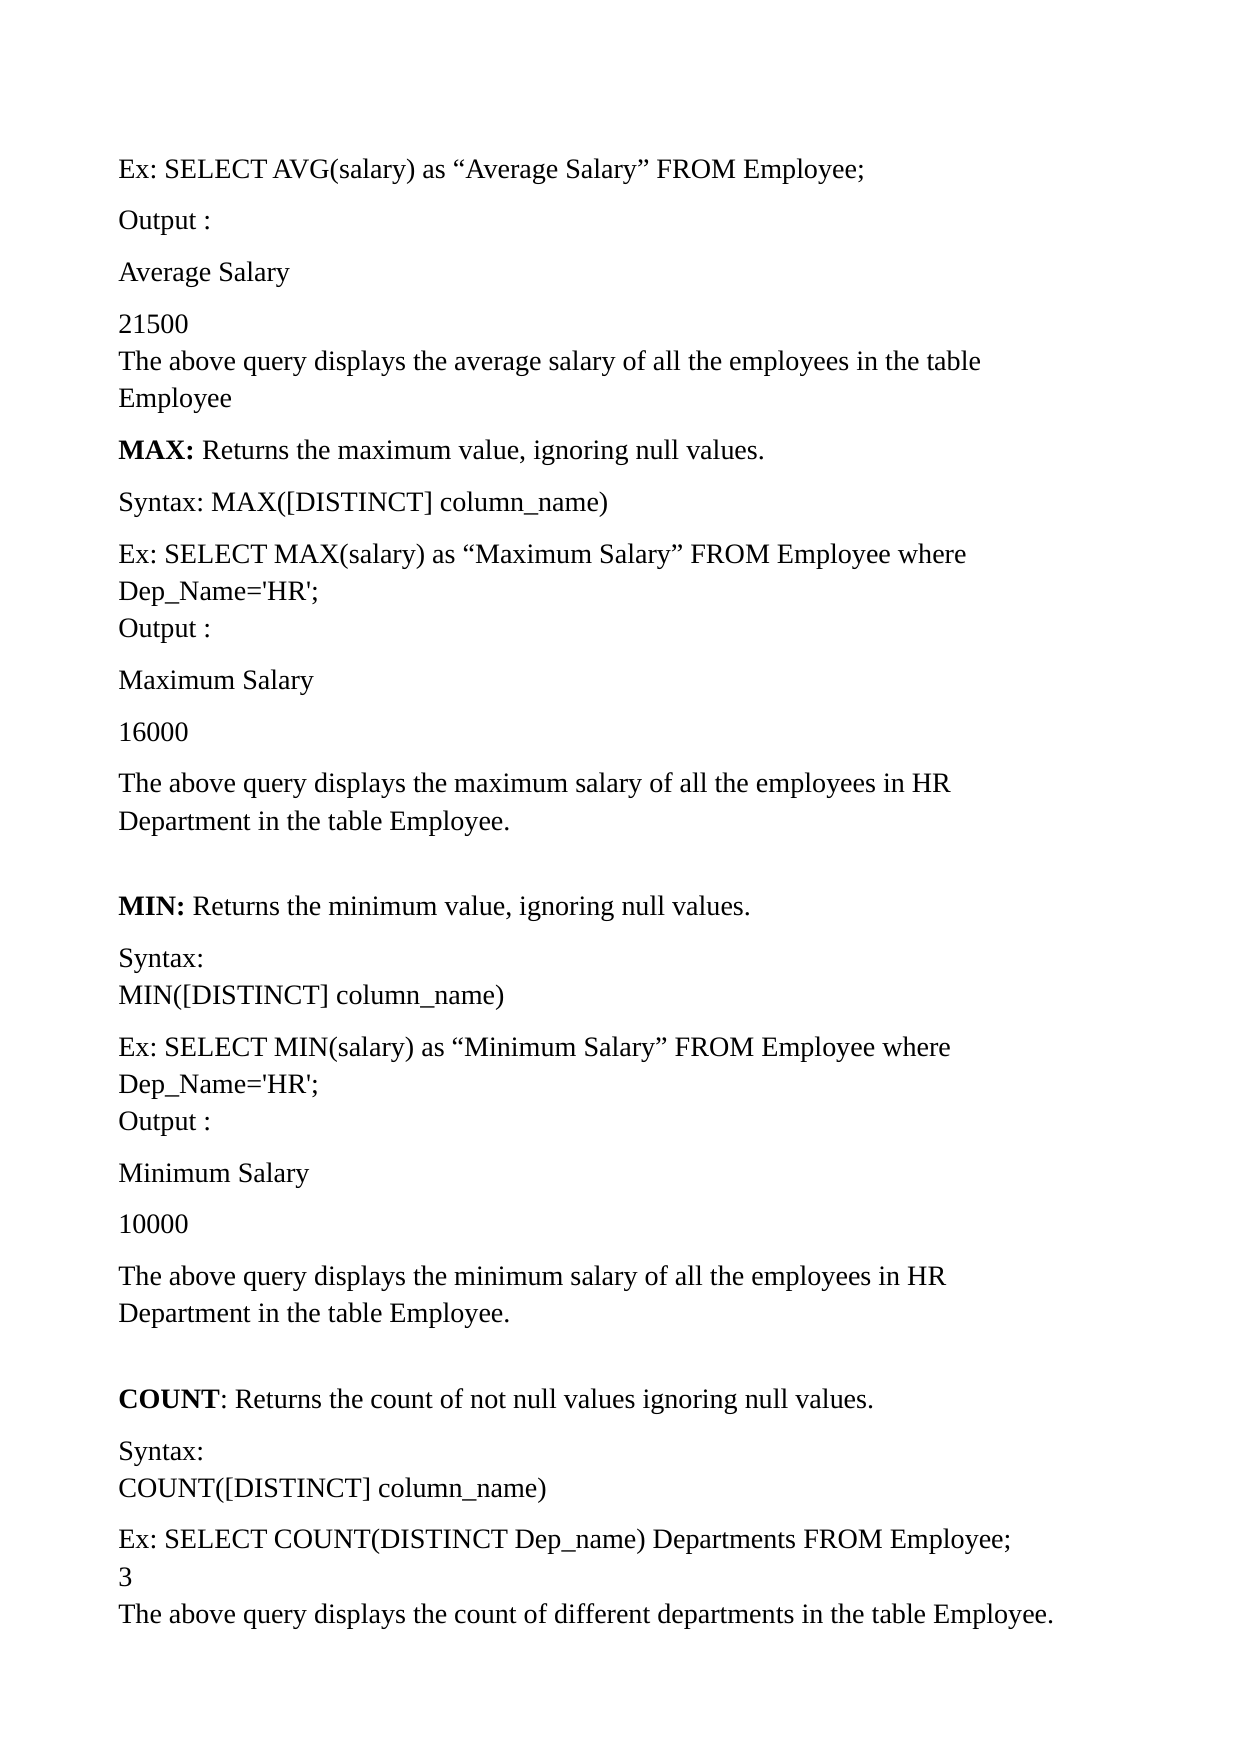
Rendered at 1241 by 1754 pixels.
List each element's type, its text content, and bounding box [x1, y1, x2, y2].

text 16000 [118, 714, 1122, 747]
text Syntax: MIN([DISTINCT] column_name) [118, 941, 1122, 1010]
text Output : [118, 203, 1122, 236]
text Syntax: COUNT([DISTINCT] column_name) [118, 1433, 1122, 1503]
text 10000 [118, 1207, 1122, 1240]
text Ex: SELECT COUNT(DISTINCT Dep_name) Departments FROM Employee; 3 The above query displays the count of different departments in the table Employee. [118, 1522, 1122, 1629]
text Ex: SELECT MAX(salary) as “Maximum Salary” FROM Employee where Dep_Name='HR'; Output : [118, 537, 1122, 643]
text 21500 The above query displays the average salary of all the employees in the table Employee [118, 307, 1122, 414]
text Ex: SELECT AVG(salary) as “Average Salary” FROM Employee; [118, 118, 1122, 184]
text COUNT: Returns the count of not null values ignoring null values. [118, 1348, 1122, 1414]
text MAX: Returns the maximum value, ignoring null values. [118, 433, 1122, 466]
text Average Salary [118, 255, 1122, 288]
text Maximum Salary [118, 663, 1122, 695]
text Minimum Salary [118, 1156, 1122, 1188]
text MIN: Returns the minimum value, ignoring null values. [118, 855, 1122, 921]
text The above query displays the maximum salary of all the employees in HR Department in the table Employee. [118, 766, 1122, 836]
text Ex: SELECT MIN(salary) as “Minimum Salary” FROM Employee where Dep_Name='HR'; Output : [118, 1029, 1122, 1136]
text The above query displays the minimum salary of all the employees in HR Department in the table Employee. [118, 1259, 1122, 1329]
text Syntax: MAX([DISTINCT] column_name) [118, 485, 1122, 517]
